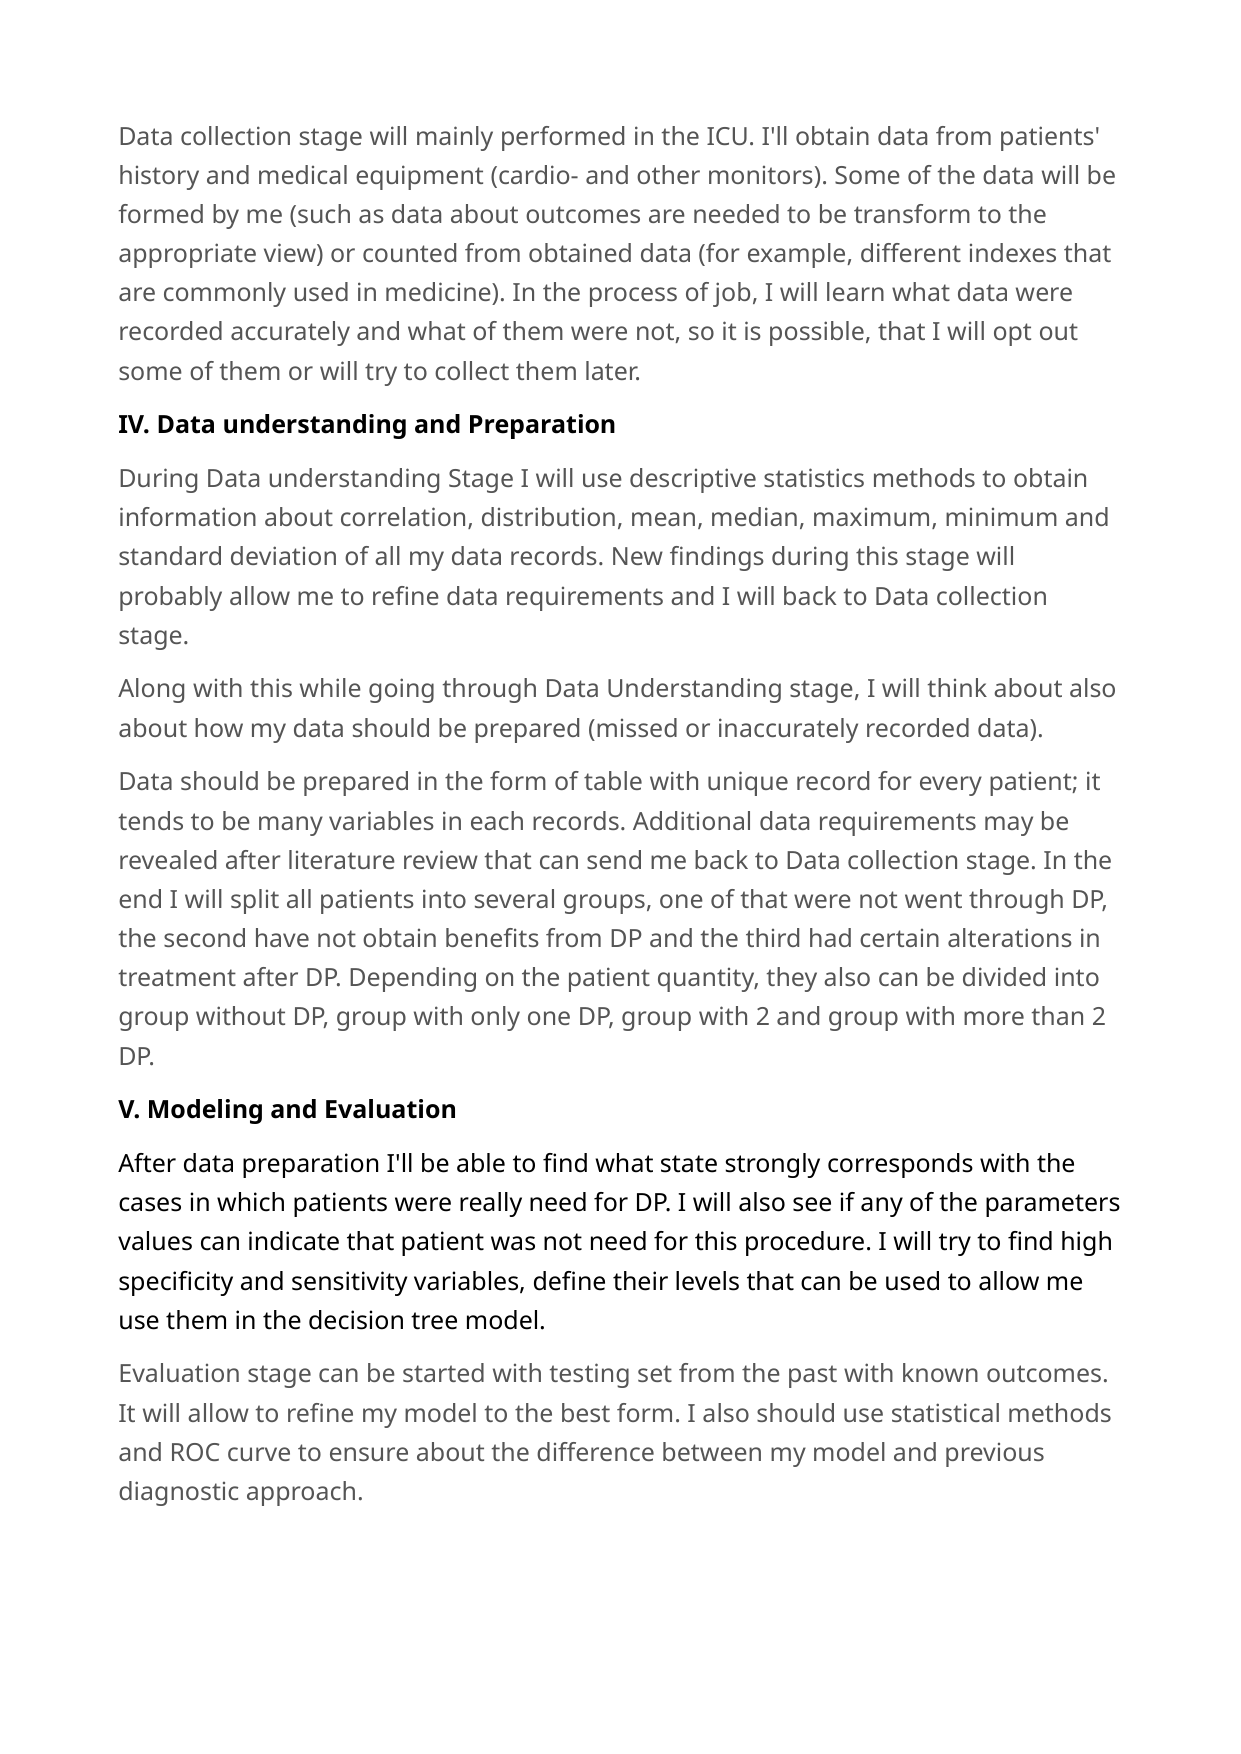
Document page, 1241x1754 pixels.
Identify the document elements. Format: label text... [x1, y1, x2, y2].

text Evaluation stage can be started with testing set from the past with known outcomes. It will allow to refine my model to the best form. I also should use statistical methods and ROC curve to ensure about the difference between my model and previous diagnostic approach. [118, 1356, 1122, 1508]
text Along with this while going through Data Understanding stage, I will think about also about how my data should be prepared (missed or inaccurately recorded data). [118, 671, 1122, 744]
text IV. Data understanding and Preparation [118, 407, 1122, 441]
text Data collection stage will mainly performed in the ICU. I'll obtain data from patients' history and medical equipment (cardio- and other monitors). Some of the data will be formed by me (such as data about outcomes are needed to be transform to the appropriate view) or counted from obtained data (for example, different indexes that are commonly used in medicine). In the process of job, I will learn what data were recorded accurately and what of them were not, so it is possible, that I will opt out some of them or will try to collect them later. [118, 118, 1122, 387]
text During Data understanding Stage I will use descriptive statistics methods to obtain information about correlation, distribution, mean, median, maximum, minimum and standard deviation of all my data records. New findings during this stage will probably allow me to refine data requirements and I will back to Data collection stage. [118, 461, 1122, 651]
text V. Modeling and Evaluation [118, 1092, 1122, 1126]
text Data should be prepared in the form of table with unique record for every patient; it tends to be many variables in each records. Additional data requirements may be revealed after literature review that can send me back to Data collection stage. In the end I will split all patients into several groups, one of that were not went through DP, the second have not obtain benefits from DP and the third had certain alterations in treatment after DP. Depending on the patient quantity, they also can be divided into group without DP, group with only one DP, group with 2 and group with more than 2 DP. [118, 764, 1122, 1072]
text After data preparation I'll be able to find what state strongly corresponds with the cases in which patients were really need for DP. I will also see if any of the parameters values can indicate that patient was not need for this procedure. I will try to find high specificity and sensitivity variables, define their levels that can be used to allow me use them in the decision tree model. [118, 1146, 1122, 1336]
